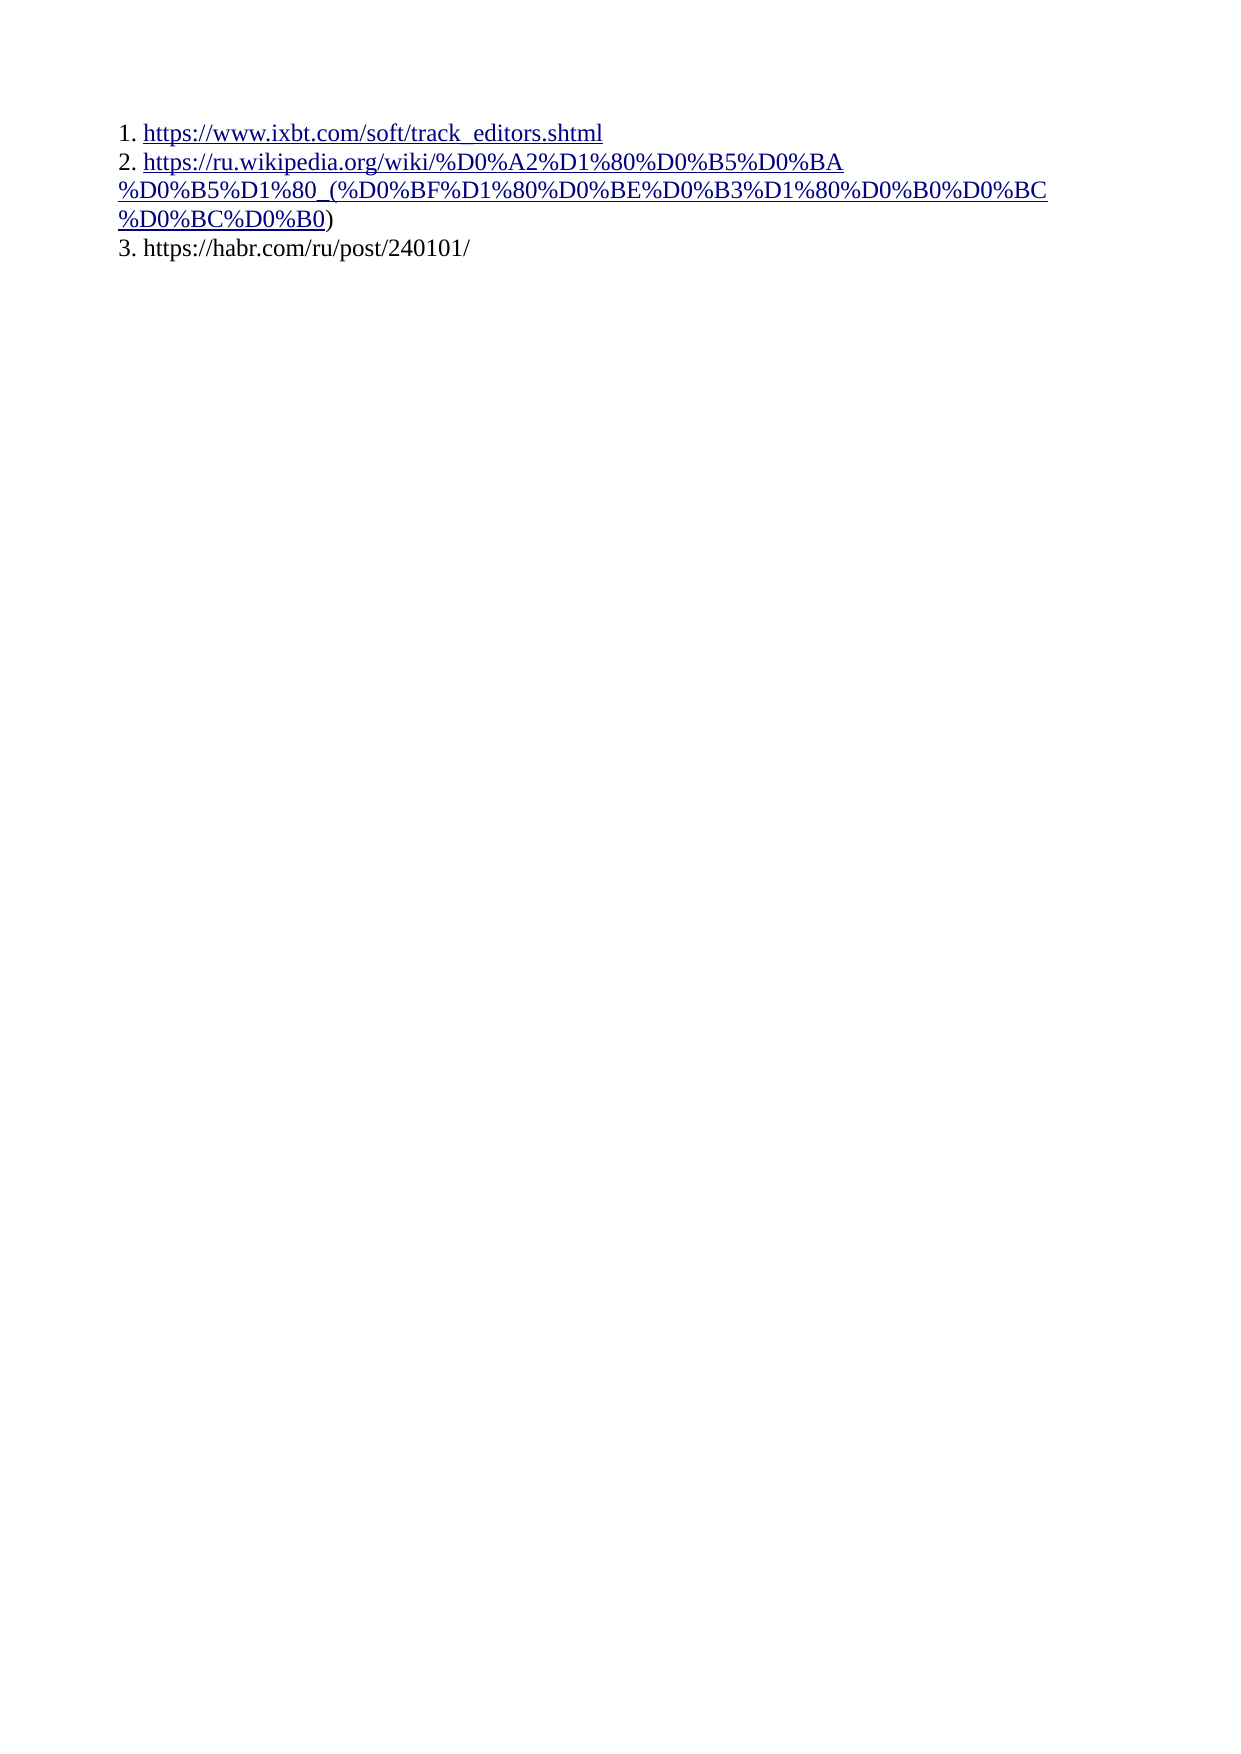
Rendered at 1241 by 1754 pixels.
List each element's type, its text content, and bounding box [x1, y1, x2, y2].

text 3. https://habr.com/ru/post/240101/ [118, 233, 1122, 262]
text 2. https://ru.wikipedia.org/wiki/%D0%A2%D1%80%D0%B5%D0%BA%D0%B5%D1%80_(%D0%BF%D1%80%D0%BE%D0%B3%D1%80%D0%B0%D0%BC%D0%BC%D0%B0) [118, 147, 1122, 233]
text 1. https://www.ixbt.com/soft/track_editors.shtml [118, 118, 1122, 147]
